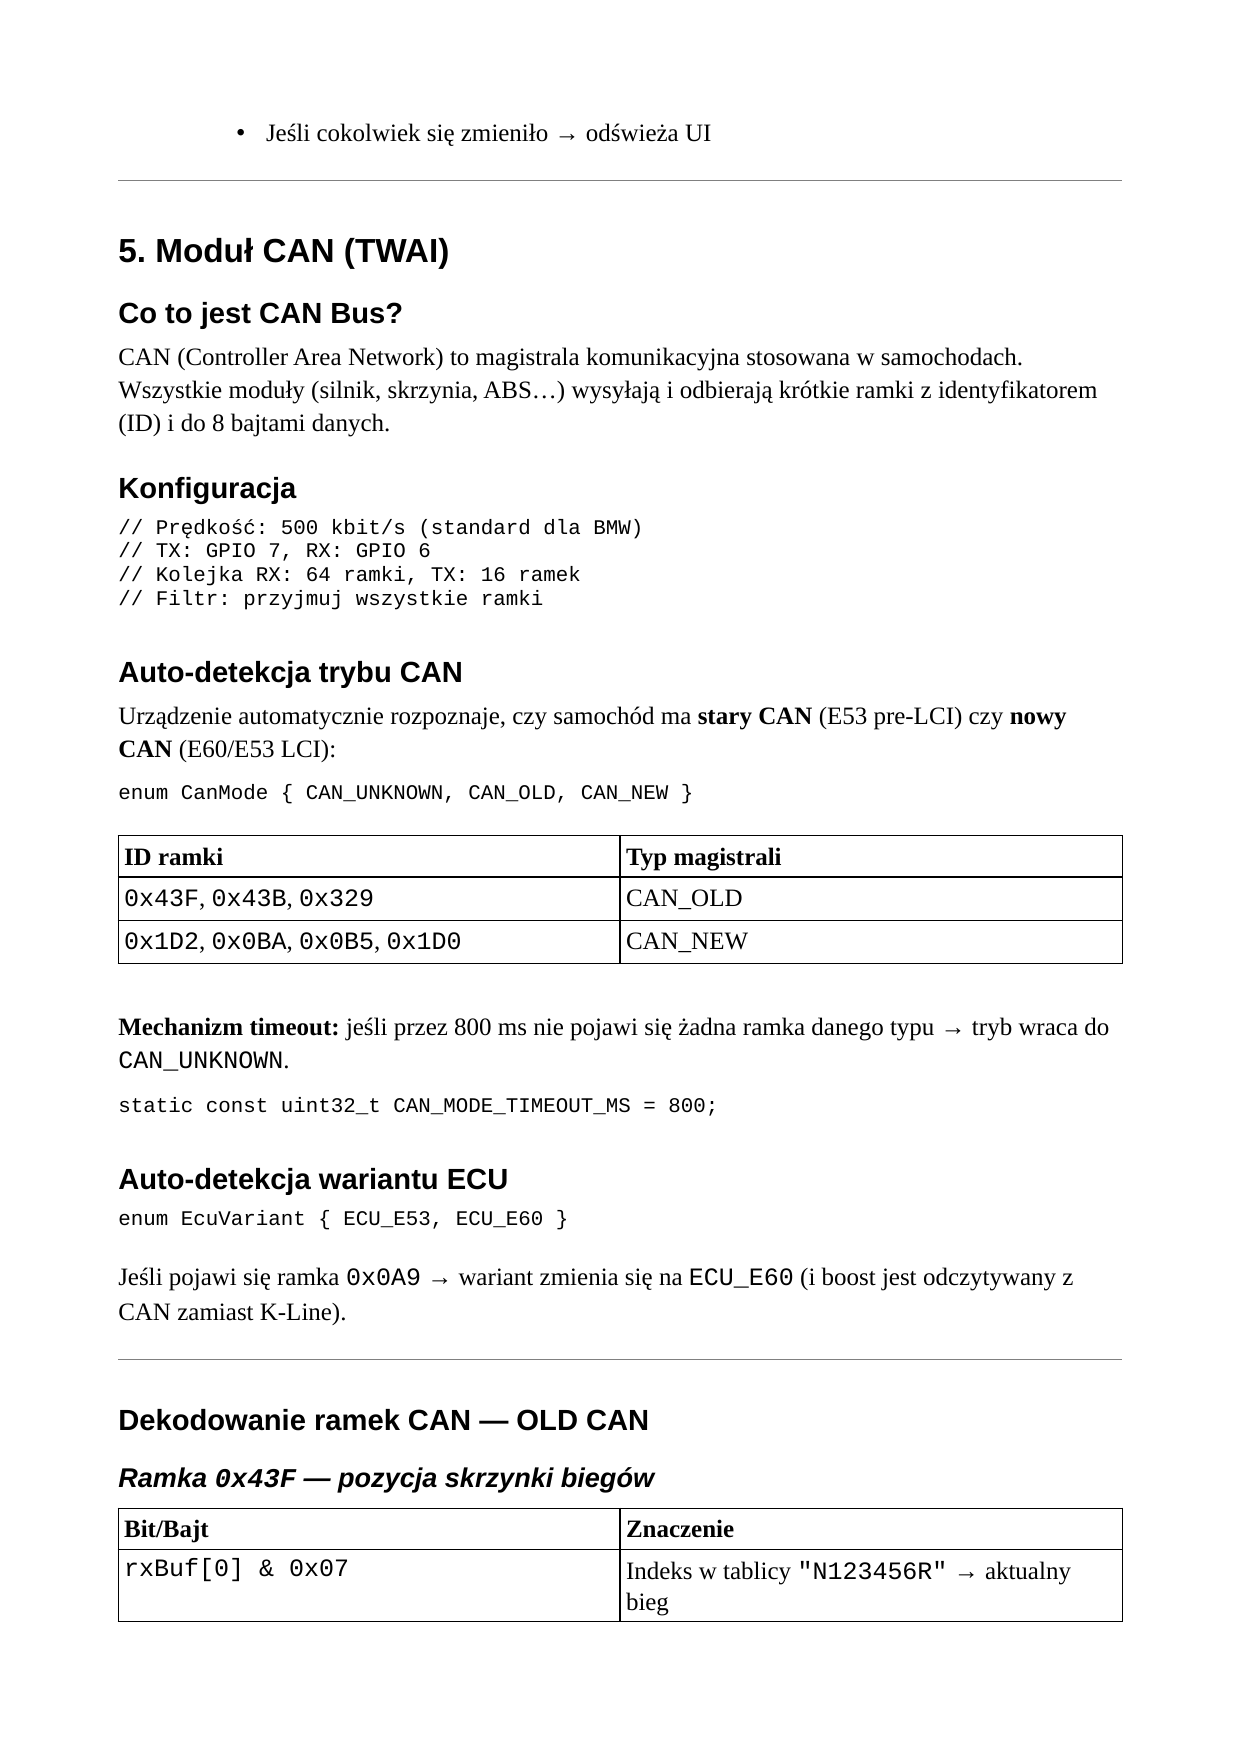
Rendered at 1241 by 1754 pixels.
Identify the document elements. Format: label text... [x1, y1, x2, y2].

table_cell Indeks w tablicy "N123456R" → aktualny bieg [621, 1550, 1122, 1621]
subtitle Auto-detekcja wariantu ECU [118, 1162, 1122, 1196]
subtitle Auto-detekcja trybu CAN [118, 655, 1122, 689]
table_header ID ramki [119, 836, 619, 876]
text Mechanizm timeout: jeśli przez 800 ms nie pojawi się żadna ramka danego typu → tryb wraca do CAN_UNKNOWN. [118, 1012, 1122, 1076]
table_cell CAN_NEW [621, 921, 1122, 963]
text Jeśli pojawi się ramka 0x0A9 → wariant zmienia się na ECU_E60 (i boost jest odczytywany z CAN zamiast K-Line). [118, 1262, 1122, 1325]
subtitle Dekodowanie ramek CAN — OLD CAN [118, 1403, 1122, 1437]
subtitle Ramka 0x43F — pozycja skrzynki biegów [118, 1462, 1122, 1495]
table_cell rxBuf[0] & 0x07 [119, 1550, 619, 1621]
text enum CanMode { CAN_UNKNOWN, CAN_OLD, CAN_NEW } [118, 782, 1122, 806]
table_header Bit/Bajt [119, 1509, 619, 1549]
text // Prędkość: 500 kbit/s (standard dla BMW) // TX: GPIO 7, RX: GPIO 6 // Kolejka RX: 64 ramki, TX: 16 ramek // Filtr: przyjmuj wszystkie ramki [118, 517, 1122, 611]
table_cell 0x1D2, 0x0BA, 0x0B5, 0x1D0 [119, 921, 619, 963]
text static const uint32_t CAN_MODE_TIMEOUT_MS = 800; [118, 1095, 1122, 1118]
subtitle Konfiguracja [118, 471, 1122, 504]
text Urządzenie automatycznie rozpoznaje, czy samochód ma stary CAN (E53 pre-LCI) czy nowy CAN (E60/E53 LCI): [118, 701, 1122, 763]
table_header Znaczenie [621, 1509, 1122, 1549]
text CAN (Controller Area Network) to magistrala komunikacyjna stosowana w samochodach. Wszystkie moduły (silnik, skrzynia, ABS…) wysyłają i odbierają krótkie ramki z identyfikatorem (ID) i do 8 bajtami danych. [118, 342, 1122, 437]
table_cell 0x43F, 0x43B, 0x329 [119, 878, 619, 920]
table_header Typ magistrali [621, 836, 1122, 876]
text enum EcuVariant { ECU_E53, ECU_E60 } [118, 1208, 1122, 1232]
subtitle 5. Moduł CAN (TWAI) [118, 231, 1122, 269]
list Jeśli cokolwiek się zmieniło → odświeża UI [236, 118, 1122, 147]
table_cell CAN_OLD [621, 878, 1122, 920]
subtitle Co to jest CAN Bus? [118, 296, 1122, 330]
